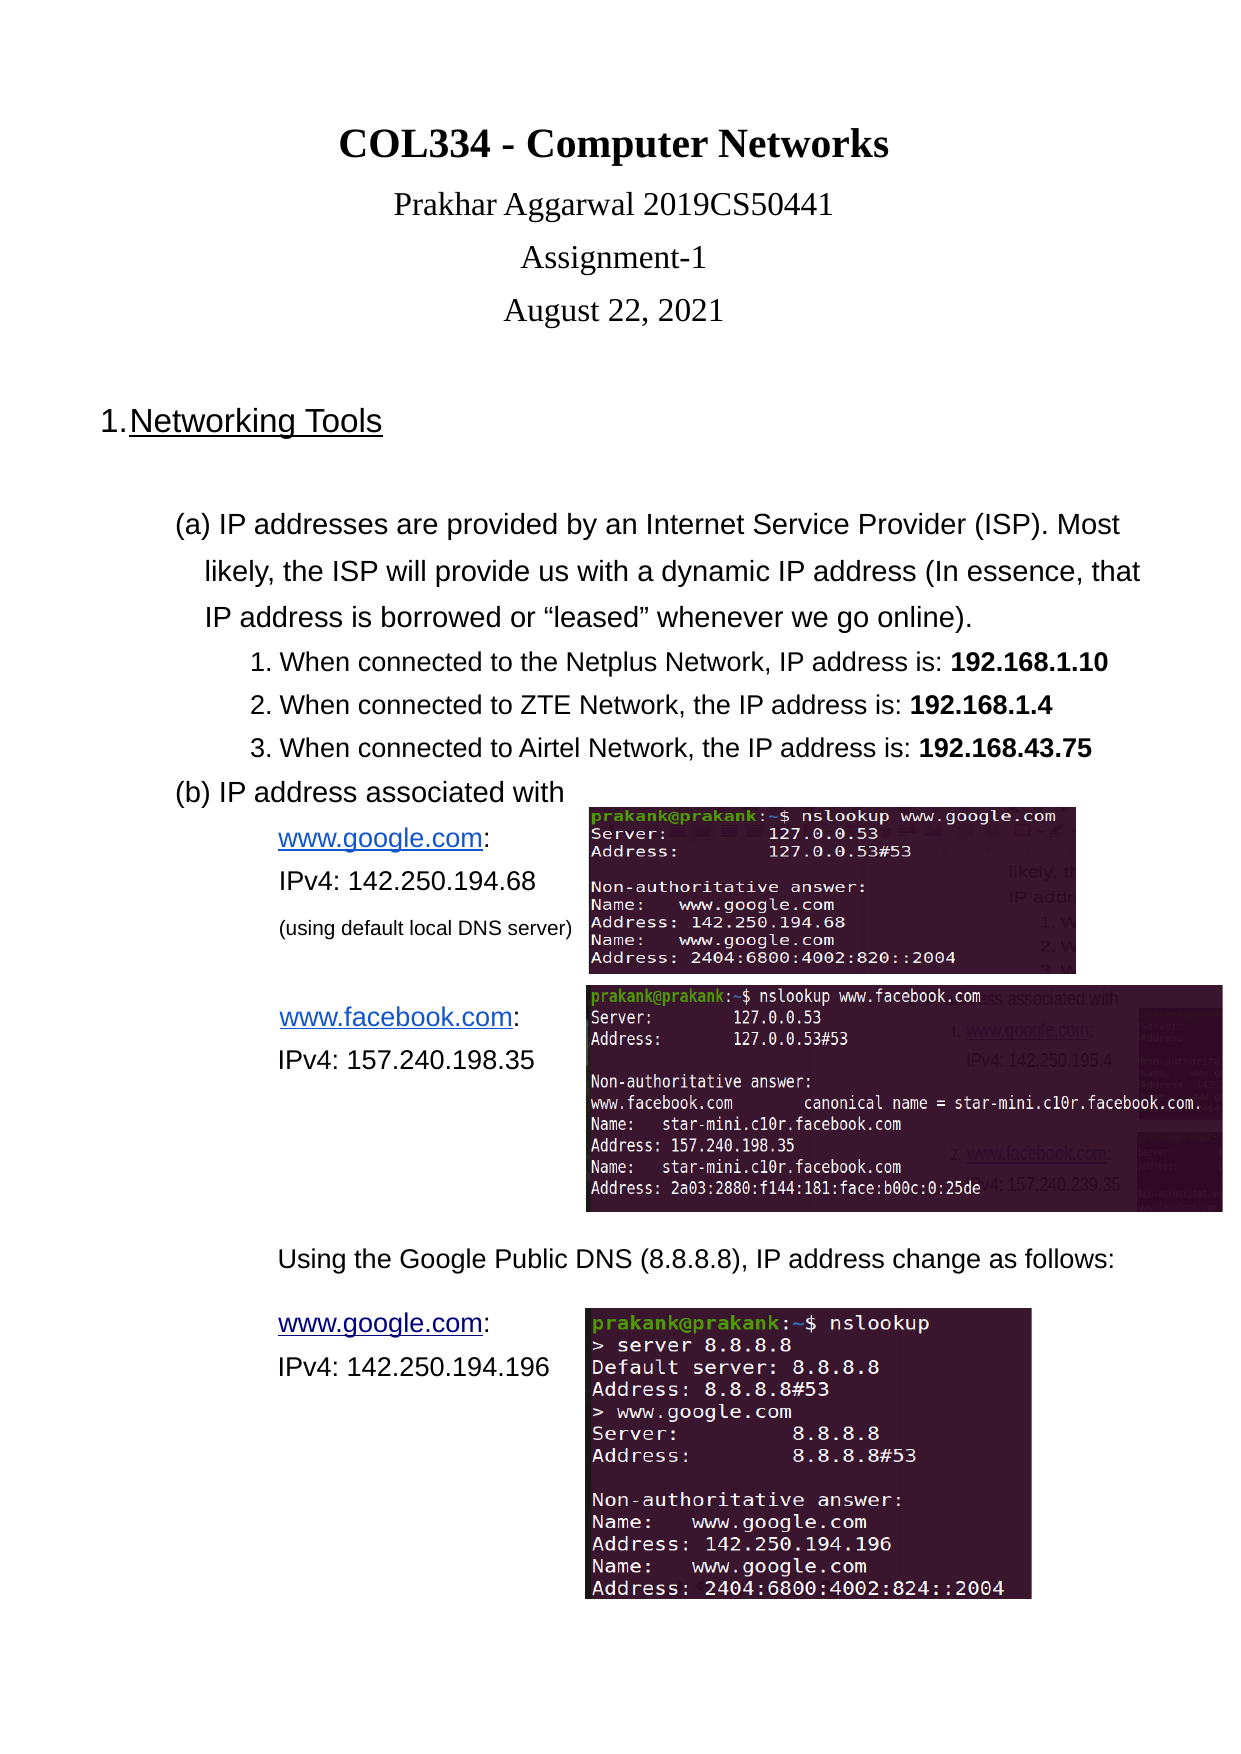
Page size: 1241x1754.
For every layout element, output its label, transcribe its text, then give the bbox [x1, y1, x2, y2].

picture [585, 1308, 1032, 1599]
text [1076, 908, 1172, 942]
text Using the Google Public DNS (8.8.8.8), IP address change as follows: [56, 1243, 1172, 1274]
list When connected to Airtel Network, the IP address is: 192.168.43.75 [250, 732, 1172, 764]
list www.google.com: [248, 822, 588, 853]
picture [586, 985, 1223, 1212]
list When connected to ZTE Network, the IP address is: 192.168.1.4 [250, 689, 1172, 721]
text COL334 - Computer Networks [56, 118, 1172, 166]
text [1076, 865, 1172, 896]
text August 22, 2021 [56, 290, 1172, 328]
text Assignment-1 [56, 237, 1172, 275]
text IPv4: 142.250.194.196 [56, 1351, 585, 1382]
picture [588, 807, 1076, 974]
text IPv4: 157.240.198.35 [56, 1044, 586, 1075]
text (using default local DNS server) [131, 908, 588, 942]
text [1032, 1351, 1172, 1382]
list IP addresses are provided by an Internet Service Provider (ISP). Most likely, the ISP will provide us with a dynamic IP address (In essence, that IP address is borrowed or “leased” whenever we go online). [175, 507, 1172, 633]
list When connected to the Netplus Network, IP address is: 192.168.1.10 [250, 646, 1172, 677]
list [1076, 822, 1172, 853]
list IP address associated with [175, 776, 1172, 809]
list www.facebook.com: [250, 1001, 586, 1032]
text Prakhar Aggarwal 2019CS50441 [56, 184, 1172, 222]
list Networking Tools [100, 401, 1172, 440]
list www.google.com: [248, 1307, 1172, 1339]
text IPv4: 142.250.194.68 [131, 865, 588, 896]
